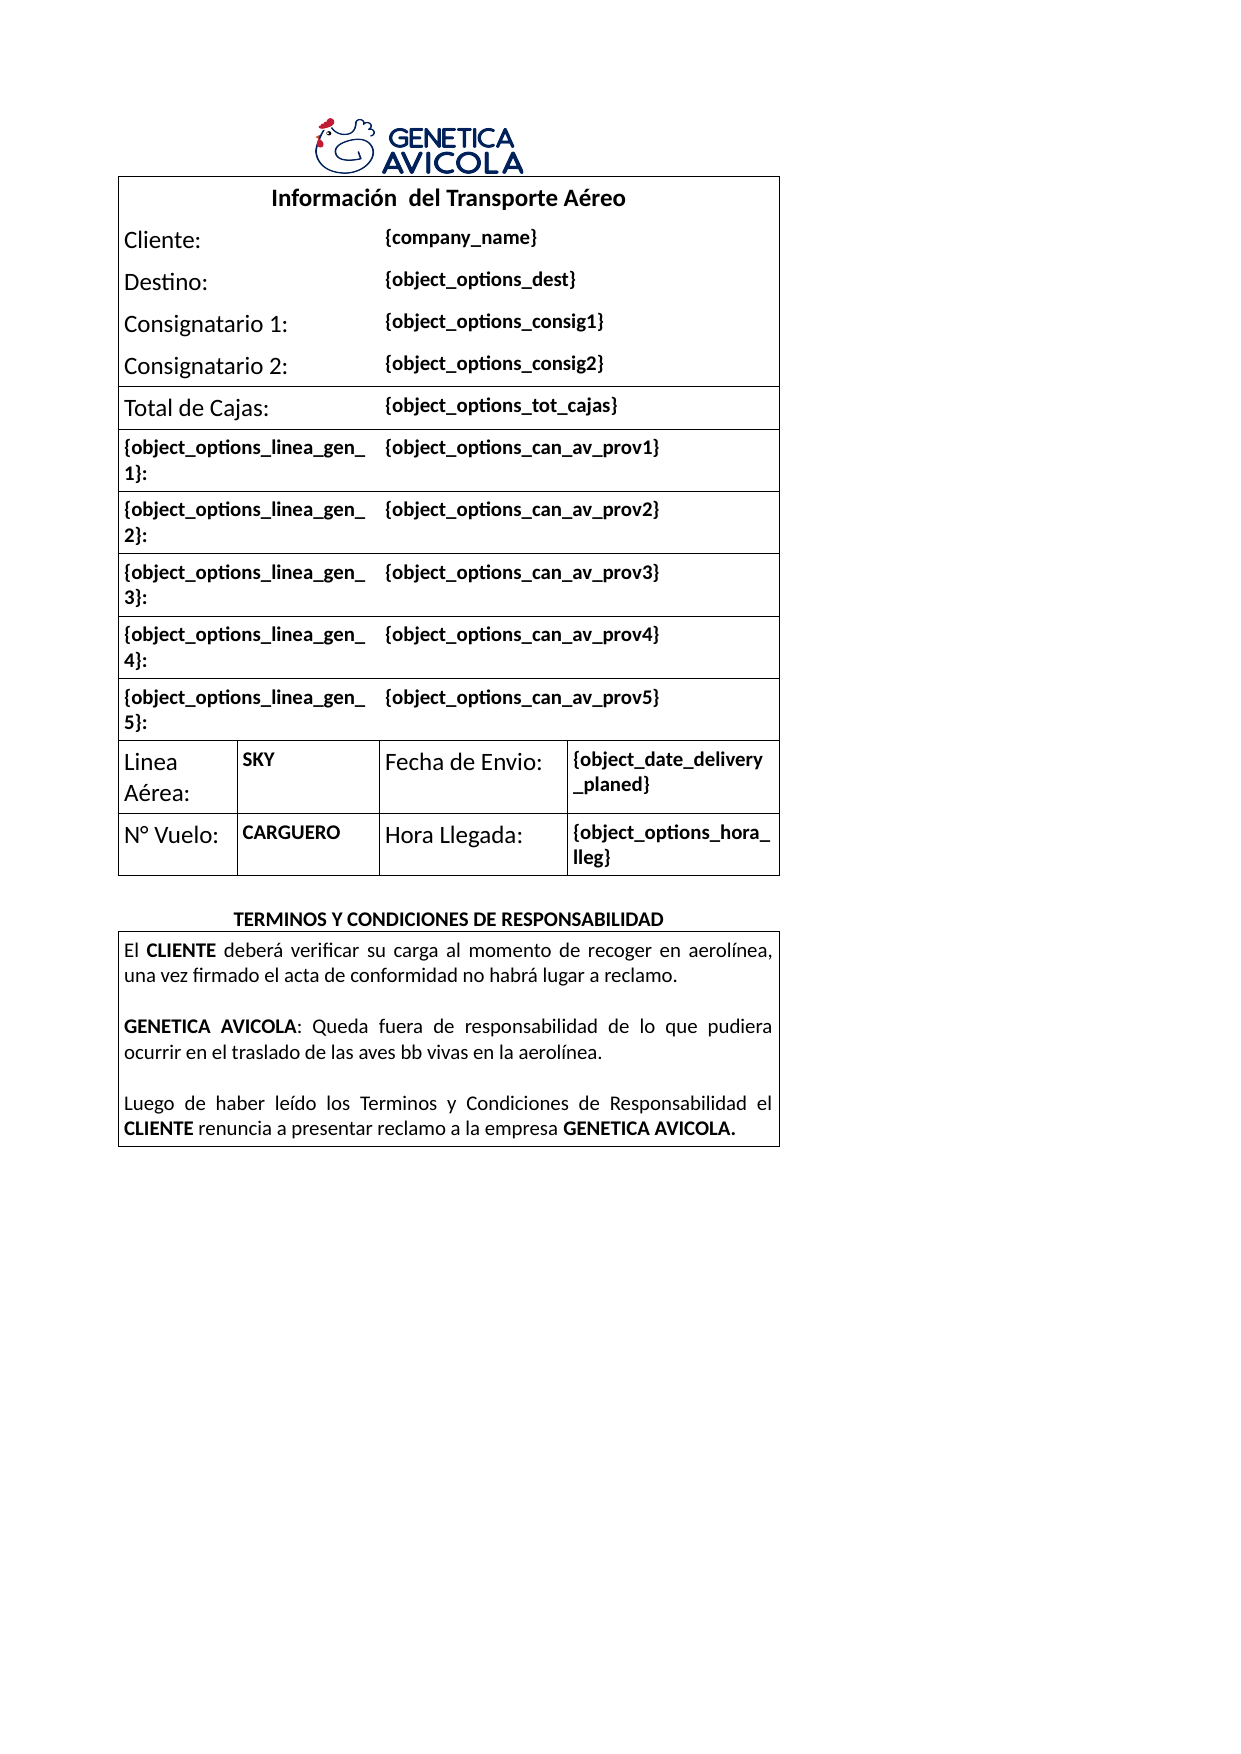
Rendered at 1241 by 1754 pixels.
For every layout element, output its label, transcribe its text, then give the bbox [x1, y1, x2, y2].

table_cell {object_date_delivery_planed} [568, 741, 779, 813]
table_cell Cliente: [119, 219, 379, 260]
picture [315, 118, 524, 174]
table_cell N° Vuelo: [119, 814, 237, 875]
table_cell Fecha de Envio: [380, 741, 567, 813]
table_cell TERMINOS Y CONDICIONES DE RESPONSABILIDAD [118, 876, 779, 931]
table_cell Destino: [119, 260, 379, 302]
table_cell {object_options_linea_gen_5}: [119, 679, 379, 740]
table_cell Consignatario 2: [119, 344, 379, 386]
table_cell {object_options_can_av_prov4} [379, 617, 779, 678]
table_cell CARGUERO [238, 814, 379, 875]
table_cell {company_name} [379, 219, 779, 260]
table_cell {object_options_linea_gen_3}: [119, 554, 379, 616]
table_cell Hora Llegada: [380, 814, 567, 875]
table_cell {object_options_linea_gen_1}: [119, 430, 379, 491]
table_cell {object_options_consig1} [379, 303, 779, 344]
table_cell {object_options_can_av_prov5} [379, 679, 779, 740]
table_cell {object_options_dest} [379, 260, 779, 302]
table_cell {object_options_hora_lleg} [568, 814, 779, 875]
table_cell {object_options_linea_gen_4}: [119, 617, 379, 678]
table_cell Total de Cajas: [119, 387, 379, 428]
table_cell {object_options_can_av_prov3} [379, 554, 779, 616]
table_cell Linea Aérea: [119, 741, 237, 813]
table_cell {object_options_linea_gen_2}: [119, 492, 379, 553]
table_cell {object_options_consig2} [379, 344, 779, 386]
table_cell SKY [238, 741, 379, 813]
table_cell {object_options_tot_cajas} [379, 387, 779, 428]
table_header Información del Transporte Aéreo [119, 177, 779, 218]
table_cell {object_options_can_av_prov2} [379, 492, 779, 553]
table_cell El CLIENTE deberá verificar su carga al momento de recoger en aerolínea, una vez firmado el acta de conformidad no habrá lugar a reclamo. GENETICA AVICOLA: Queda fuera de responsabilidad de lo que pudiera ocurrir en el traslado de las aves bb vivas en la aerolínea. Luego de haber leído los Terminos y Condiciones de Responsabilidad el CLIENTE renuncia a presentar reclamo a la empresa GENETICA AVICOLA. [119, 932, 779, 1146]
table_cell {object_options_can_av_prov1} [379, 430, 779, 491]
table_cell Consignatario 1: [119, 303, 379, 344]
